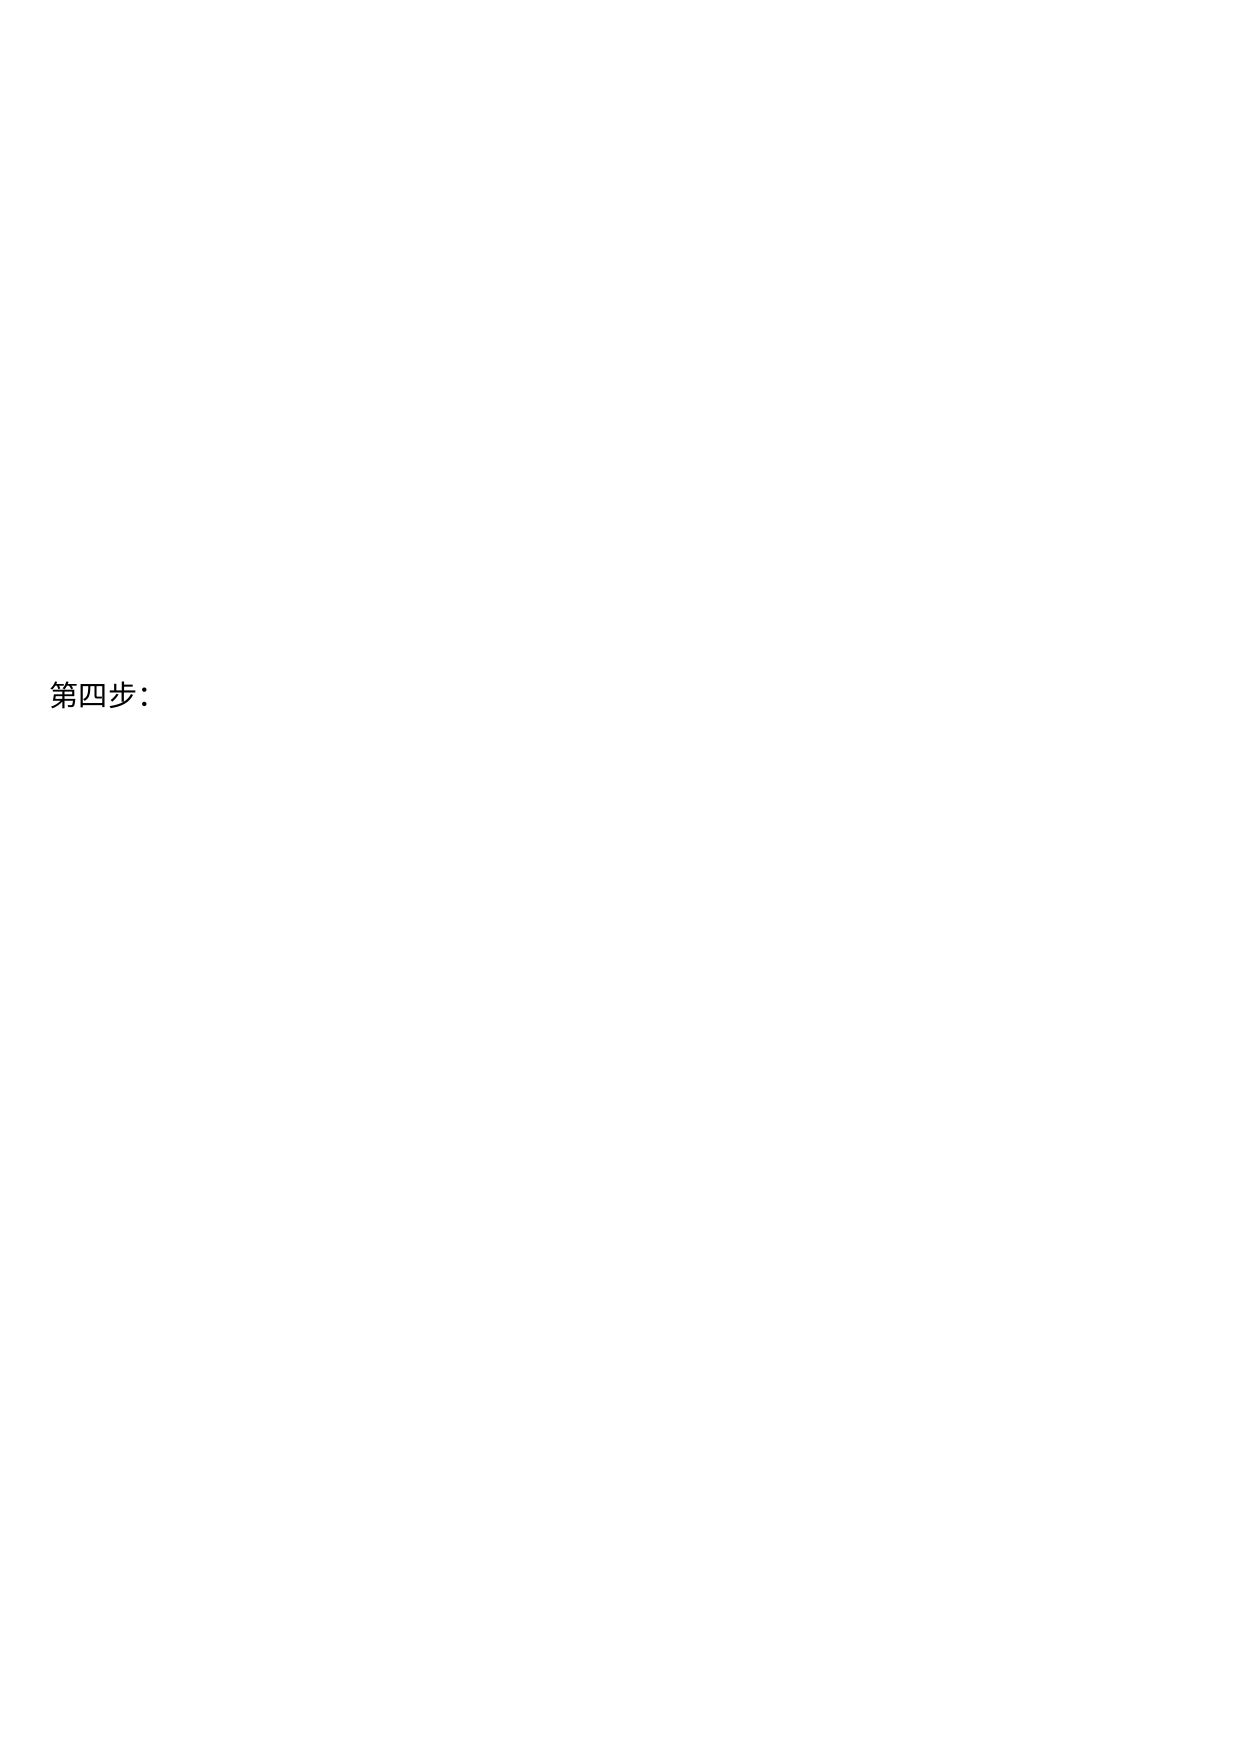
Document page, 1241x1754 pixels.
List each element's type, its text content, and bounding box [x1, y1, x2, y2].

text 第四步： [49, 656, 1170, 721]
